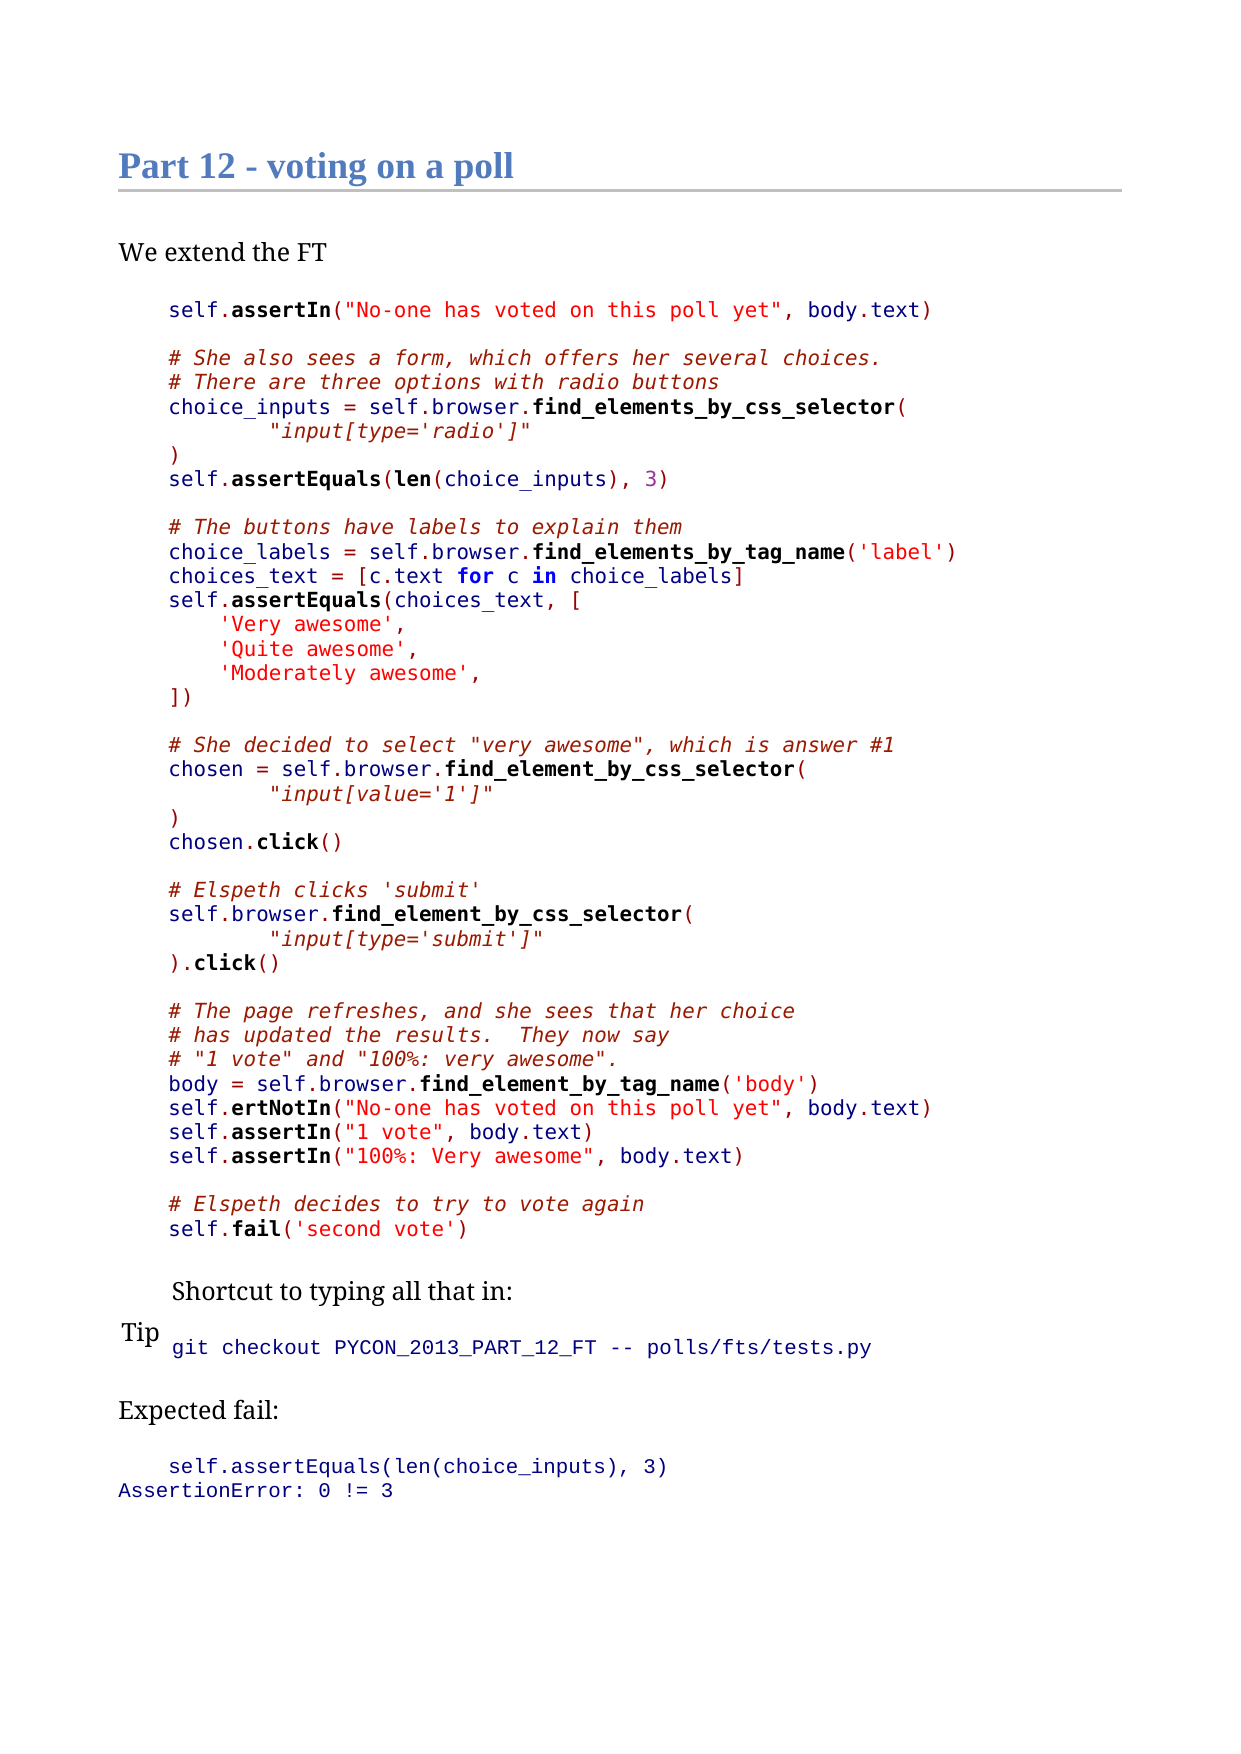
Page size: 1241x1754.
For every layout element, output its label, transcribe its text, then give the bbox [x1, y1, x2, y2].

table_header Tip [118, 1271, 169, 1393]
text Expected fail: [118, 1393, 1122, 1427]
text # She decided to select "very awesome", which is answer #1 [118, 733, 1122, 757]
text AssertionError: 0 != 3 [118, 1480, 1122, 1504]
text # She also sees a form, which offers her several choices. [118, 346, 1122, 370]
text "input[type='submit']" [118, 927, 1122, 951]
text self.assertIn("100%: Very awesome", body.text) [118, 1144, 1122, 1169]
text 'Quite awesome', [118, 637, 1122, 661]
text We extend the FT [118, 235, 1122, 269]
text self.assertEquals(len(choice_inputs), 3) [118, 467, 1122, 492]
text self.assertIn("1 vote", body.text) [118, 1120, 1122, 1144]
text ).click() [118, 951, 1122, 975]
text self.assertIn("No-one has voted on this poll yet", body.text) [118, 298, 1122, 322]
text self.assertEquals(choices_text, [ [118, 588, 1122, 612]
text ]) [118, 685, 1122, 709]
text ) [118, 806, 1122, 830]
text ) [118, 443, 1122, 467]
text choice_inputs = self.browser.find_elements_by_css_selector( [118, 395, 1122, 419]
text # The buttons have labels to explain them [118, 515, 1122, 540]
text 'Very awesome', [118, 612, 1122, 637]
text self.ertNotIn("No-one has voted on this poll yet", body.text) [118, 1096, 1122, 1120]
text chosen.click() [118, 830, 1122, 854]
subtitle Part 12 - voting on a poll [118, 143, 1122, 189]
text body = self.browser.find_element_by_tag_name('body') [118, 1072, 1122, 1096]
text # The page refreshes, and she sees that her choice [118, 999, 1122, 1023]
table_header Shortcut to typing all that in: git checkout PYCON_2013_PART_12_FT -- polls/fts/tests.py [169, 1271, 892, 1393]
text self.assertEquals(len(choice_inputs), 3) [118, 1457, 1122, 1480]
text # has updated the results. They now say [118, 1023, 1122, 1047]
text "input[type='radio']" [118, 419, 1122, 443]
text chosen = self.browser.find_element_by_css_selector( [118, 757, 1122, 782]
text # There are three options with radio buttons [118, 370, 1122, 395]
text 'Moderately awesome', [118, 661, 1122, 685]
text self.fail('second vote') [118, 1217, 1122, 1241]
text # "1 vote" and "100%: very awesome". [118, 1047, 1122, 1072]
text choices_text = [c.text for c in choice_labels] [118, 564, 1122, 588]
text "input[value='1']" [118, 782, 1122, 806]
text self.browser.find_element_by_css_selector( [118, 902, 1122, 927]
text # Elspeth clicks 'submit' [118, 878, 1122, 902]
text # Elspeth decides to try to vote again [118, 1192, 1122, 1217]
text choice_labels = self.browser.find_elements_by_tag_name('label') [118, 540, 1122, 564]
